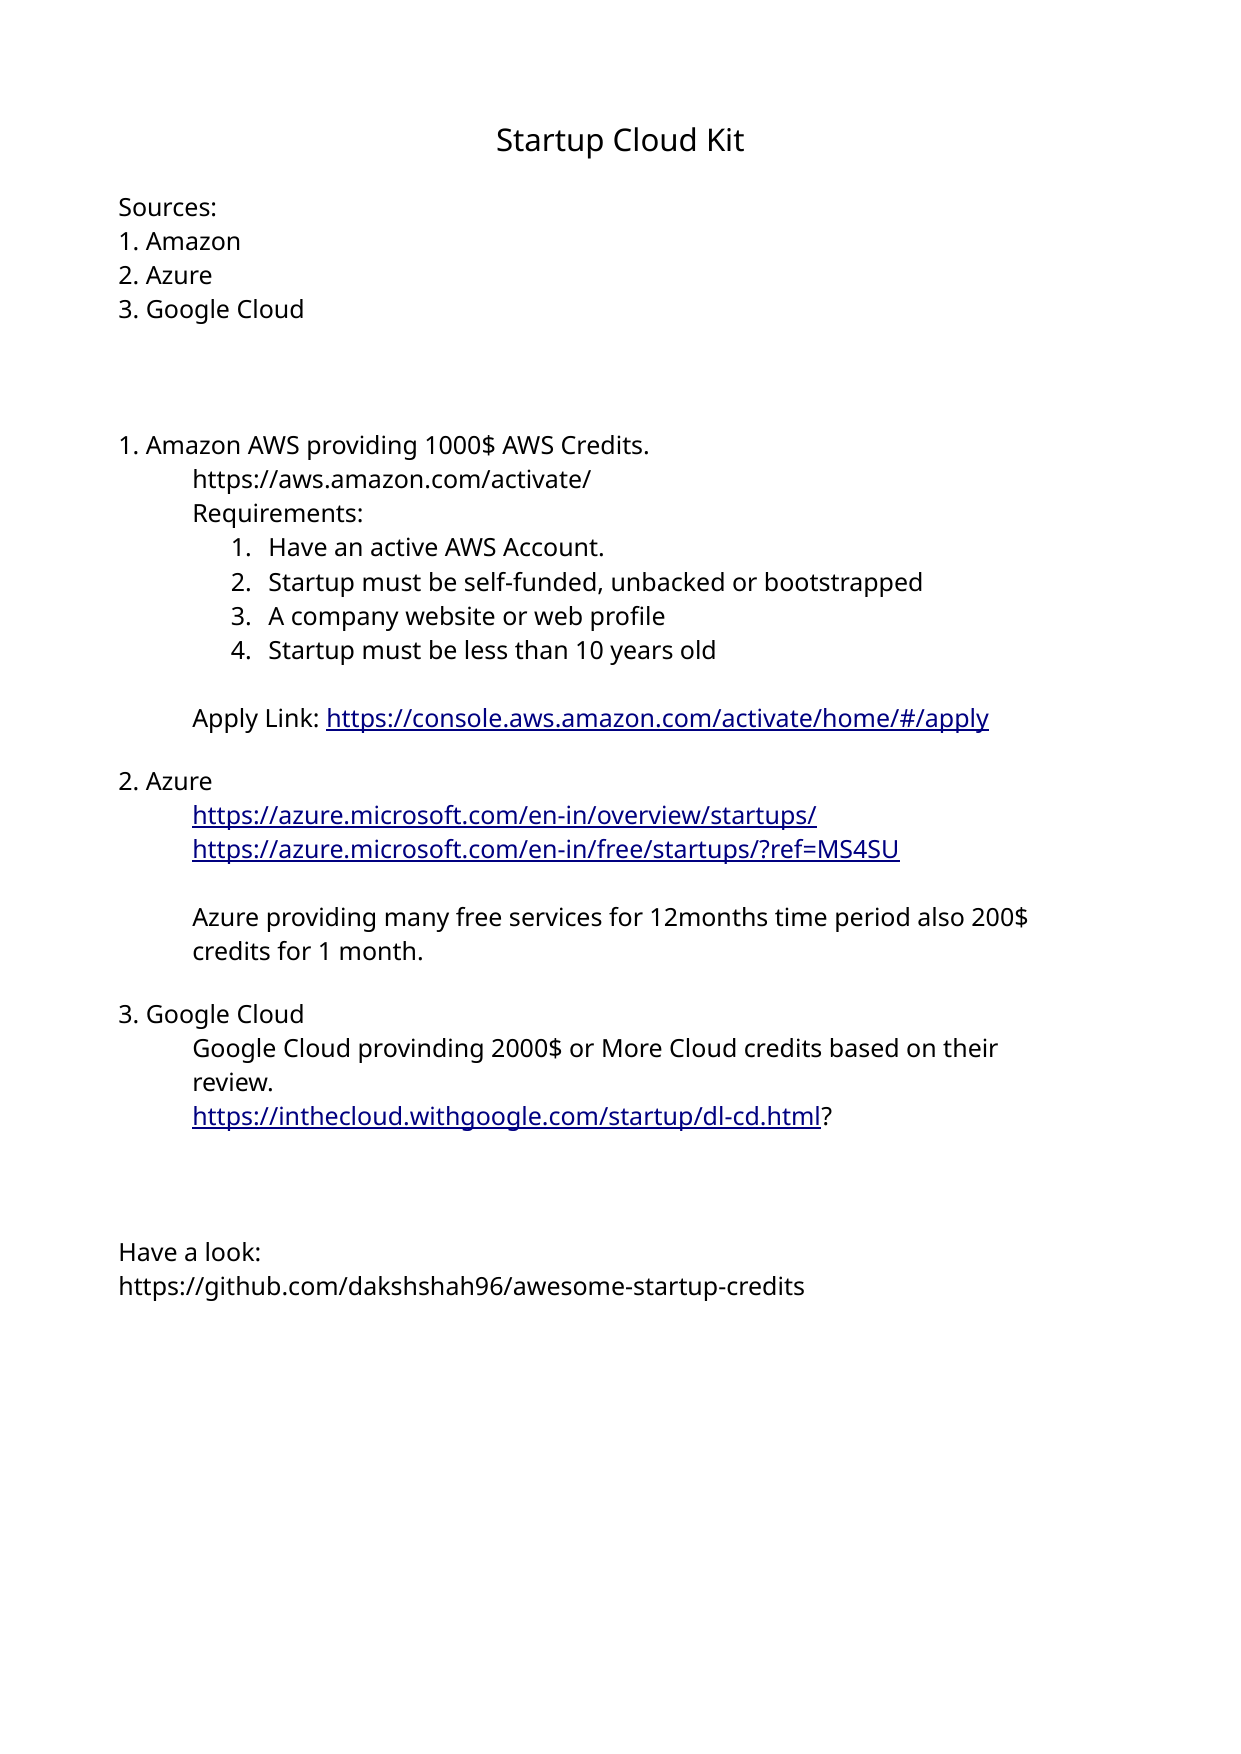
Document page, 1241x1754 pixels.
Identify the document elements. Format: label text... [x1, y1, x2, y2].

text Requirements: [118, 496, 1122, 530]
text 3. Google Cloud [118, 292, 1122, 326]
text 2. Azure [118, 763, 1122, 797]
text Startup Cloud Kit [118, 118, 1122, 161]
text Google Cloud provinding 2000$ or More Cloud credits based on their review. [118, 1030, 1122, 1098]
text https://aws.amazon.com/activate/ [118, 462, 1122, 496]
list A company website or web profile [231, 598, 1122, 632]
text 3. Google Cloud [118, 996, 1122, 1030]
text https://azure.microsoft.com/en-in/free/startups/?ref=MS4SU [118, 831, 1122, 865]
text 2. Azure [118, 258, 1122, 292]
text Azure providing many free services for 12months time period also 200$ credits for 1 month. [118, 899, 1122, 968]
list Have an active AWS Account. [231, 530, 1122, 564]
list Startup must be less than 10 years old [231, 632, 1122, 666]
text https://azure.microsoft.com/en-in/overview/startups/ [118, 797, 1122, 831]
list Startup must be self-funded, unbacked or bootstrapped [231, 564, 1122, 598]
text 1. Amazon AWS providing 1000$ AWS Credits. [118, 428, 1122, 462]
text 1. Amazon [118, 223, 1122, 258]
text Sources: [118, 189, 1122, 223]
text https://github.com/dakshshah96/awesome-startup-credits [118, 1269, 1122, 1303]
text Have a look: [118, 1235, 1122, 1269]
text https://inthecloud.withgoogle.com/startup/dl-cd.html? [118, 1098, 1122, 1133]
text Apply Link: https://console.aws.amazon.com/activate/home/#/apply [118, 700, 1122, 734]
